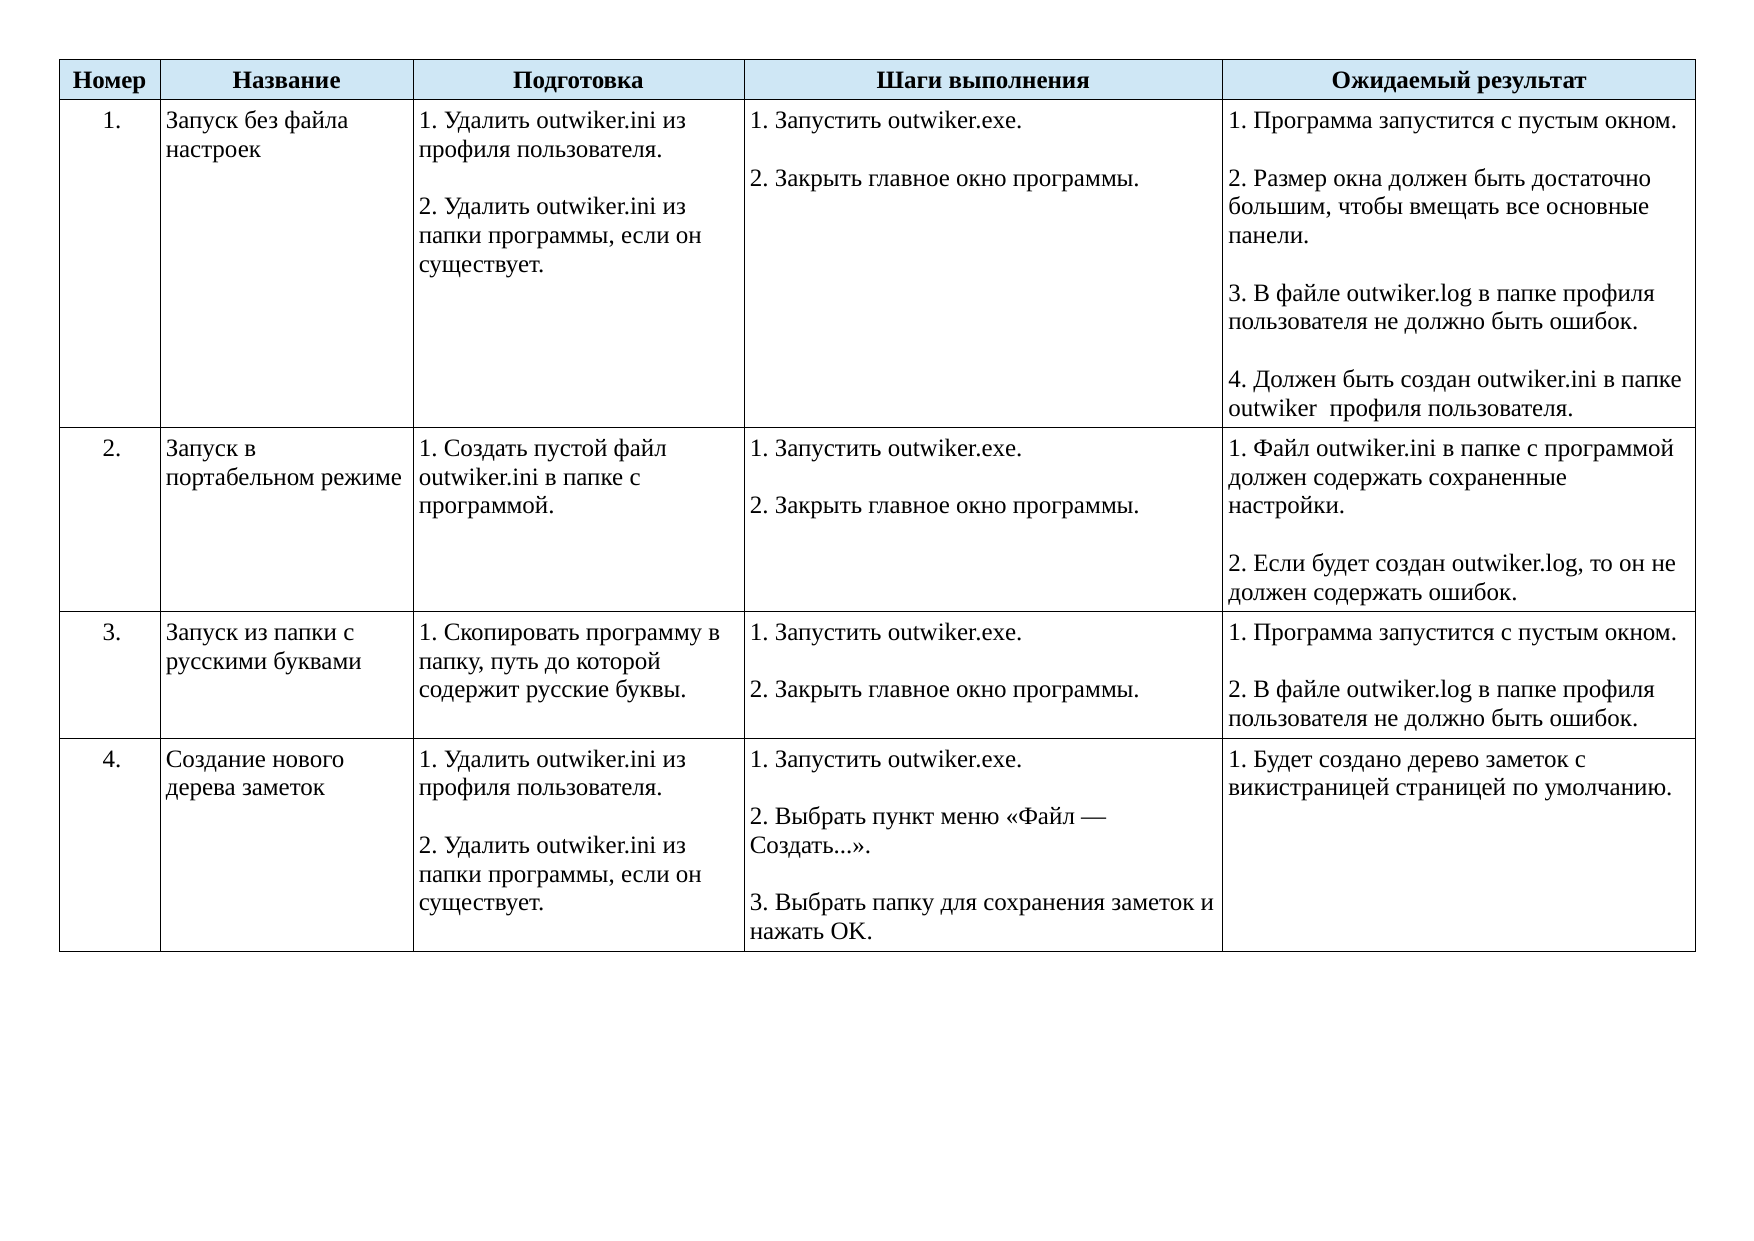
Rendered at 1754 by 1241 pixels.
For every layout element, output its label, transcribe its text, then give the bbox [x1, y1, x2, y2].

table_cell [60, 100, 160, 427]
table_cell 1. Будет создано дерево заметок с викистраницей страницей по умолчанию. [1223, 739, 1695, 951]
table_cell Запуск из папки с русскими буквами [161, 612, 413, 738]
table_header Подготовка [414, 60, 744, 99]
table_cell 1. Программа запустится с пустым окном. 2. Размер окна должен быть достаточно большим, чтобы вмещать все основные панели. 3. В файле outwiker.log в папке профиля пользователя не должно быть ошибок. 4. Должен быть создан outwiker.ini в папке outwiker профиля пользователя. [1223, 100, 1695, 427]
table_header Название [161, 60, 413, 99]
table_cell 1. Запустить outwiker.exe. 2. Закрыть главное окно программы. [745, 612, 1222, 738]
table_cell [60, 739, 160, 951]
table_cell 1. Скопировать программу в папку, путь до которой содержит русские буквы. [414, 612, 744, 738]
table_cell 1. Создать пустой файл outwiker.ini в папке с программой. [414, 428, 744, 611]
table_cell 1. Запустить outwiker.exe. 2. Закрыть главное окно программы. [745, 100, 1222, 427]
table_cell 1. Запустить outwiker.exe. 2. Закрыть главное окно программы. [745, 428, 1222, 611]
table_cell Создание нового дерева заметок [161, 739, 413, 951]
table_header Шаги выполнения [745, 60, 1222, 99]
table_cell [60, 428, 160, 611]
table_cell Запуск в портабельном режиме [161, 428, 413, 611]
table_header Номер [60, 60, 160, 99]
table_header Ожидаемый результат [1223, 60, 1695, 99]
table_cell 1. Удалить outwiker.ini из профиля пользователя. 2. Удалить outwiker.ini из папки программы, если он существует. [414, 739, 744, 951]
table_cell 1. Программа запустится с пустым окном. 2. В файле outwiker.log в папке профиля пользователя не должно быть ошибок. [1223, 612, 1695, 738]
table_cell 1. Файл outwiker.ini в папке с программой должен содержать сохраненные настройки. 2. Если будет создан outwiker.log, то он не должен содержать ошибок. [1223, 428, 1695, 611]
table_cell [60, 612, 160, 738]
table_cell 1. Удалить outwiker.ini из профиля пользователя. 2. Удалить outwiker.ini из папки программы, если он существует. [414, 100, 744, 427]
table_cell Запуск без файла настроек [161, 100, 413, 427]
table_cell 1. Запустить outwiker.exe. 2. Выбрать пункт меню «Файл — Создать...». 3. Выбрать папку для сохранения заметок и нажать OK. [745, 739, 1222, 951]
